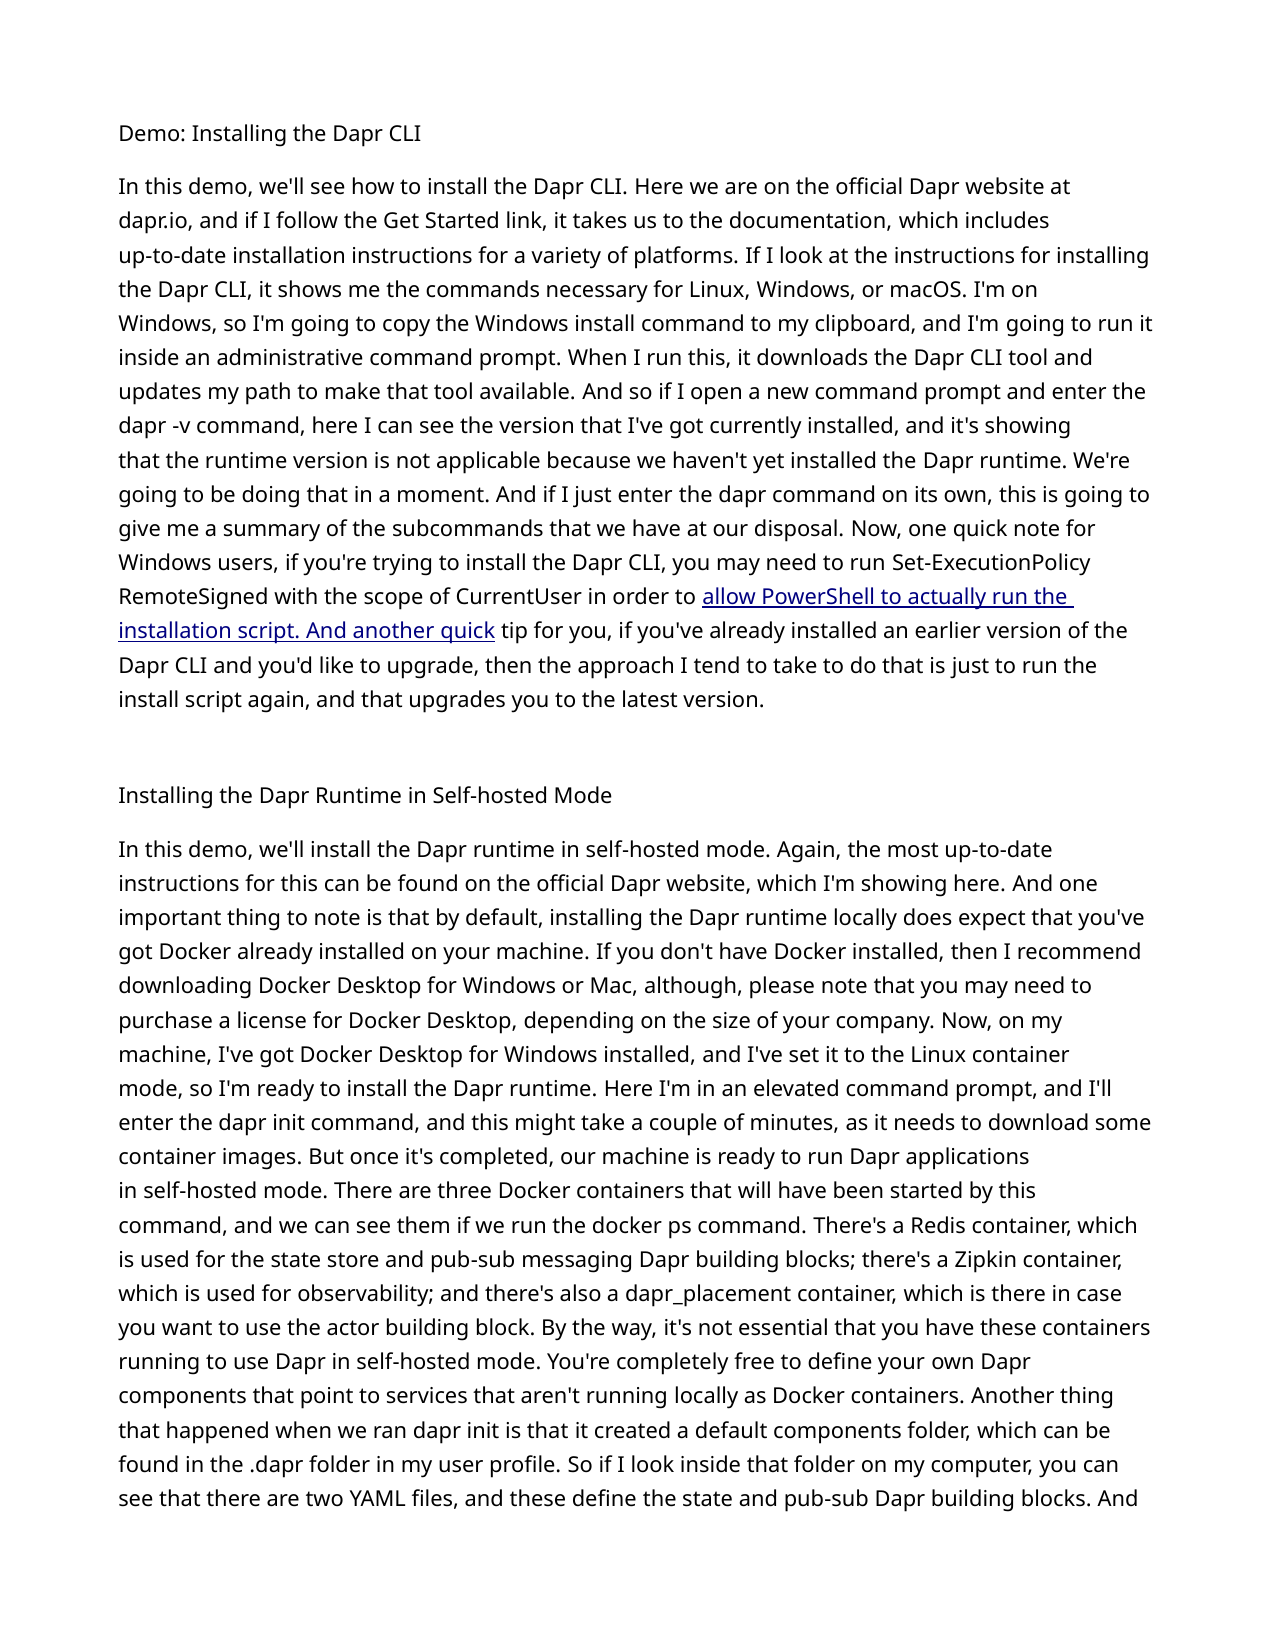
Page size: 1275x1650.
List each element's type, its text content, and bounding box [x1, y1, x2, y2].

subtitle Installing the Dapr Runtime in Self-hosted Mode [118, 781, 1157, 810]
text In this demo, we'll install the Dapr runtime in self‑hosted mode. Again, the most up‑to‑date instructions for this can be found on the official Dapr website, which I'm showing here. And one important thing to note is that by default, installing the Dapr runtime locally does expect that you've got Docker already installed on your machine. If you don't have Docker installed, then I recommend downloading Docker Desktop for Windows or Mac, although, please note that you may need to purchase a license for Docker Desktop, depending on the size of your company. Now, on my machine, I've got Docker Desktop for Windows installed, and I've set it to the Linux container mode, so I'm ready to install the Dapr runtime. Here I'm in an elevated command prompt, and I'll enter the dapr init command, and this might take a couple of minutes, as it needs to download some container images. But once it's completed, our machine is ready to run Dapr applications in self‑hosted mode. There are three Docker containers that will have been started by this command, and we can see them if we run the docker ps command. There's a Redis container, which is used for the state store and pub‑sub messaging Dapr building blocks; there's a Zipkin container, which is used for observability; and there's also a dapr_placement container, which is there in case you want to use the actor building block. By the way, it's not essential that you have these containers running to use Dapr in self‑hosted mode. You're completely free to define your own Dapr components that point to services that aren't running locally as Docker containers. Another thing that happened when we ran dapr init is that it created a default components folder, which can be found in the .dapr folder in my user profile. So if I look inside that folder on my computer, you can see that there are two YAML files, and these define the state and pub‑sub Dapr building blocks. And [118, 834, 1157, 1513]
text In this demo, we'll see how to install the Dapr CLI. Here we are on the official Dapr website at dapr.io, and if I follow the Get Started link, it takes us to the documentation, which includes up‑to‑date installation instructions for a variety of platforms. If I look at the instructions for installing the Dapr CLI, it shows me the commands necessary for Linux, Windows, or macOS. I'm on Windows, so I'm going to copy the Windows install command to my clipboard, and I'm going to run it inside an administrative command prompt. When I run this, it downloads the Dapr CLI tool and updates my path to make that tool available. And so if I open a new command prompt and enter the dapr ‑v command, here I can see the version that I've got currently installed, and it's showing that the runtime version is not applicable because we haven't yet installed the Dapr runtime. We're going to be doing that in a moment. And if I just enter the dapr command on its own, this is going to give me a summary of the subcommands that we have at our disposal. Now, one quick note for Windows users, if you're trying to install the Dapr CLI, you may need to run Set‑ExecutionPolicy RemoteSigned with the scope of CurrentUser in order to allow PowerShell to actually run the installation script. And another quick tip for you, if you've already installed an earlier version of the Dapr CLI and you'd like to upgrade, then the approach I tend to take to do that is just to run the install script again, and that upgrades you to the latest version. [118, 171, 1157, 714]
subtitle Demo: Installing the Dapr CLI [118, 118, 1157, 148]
